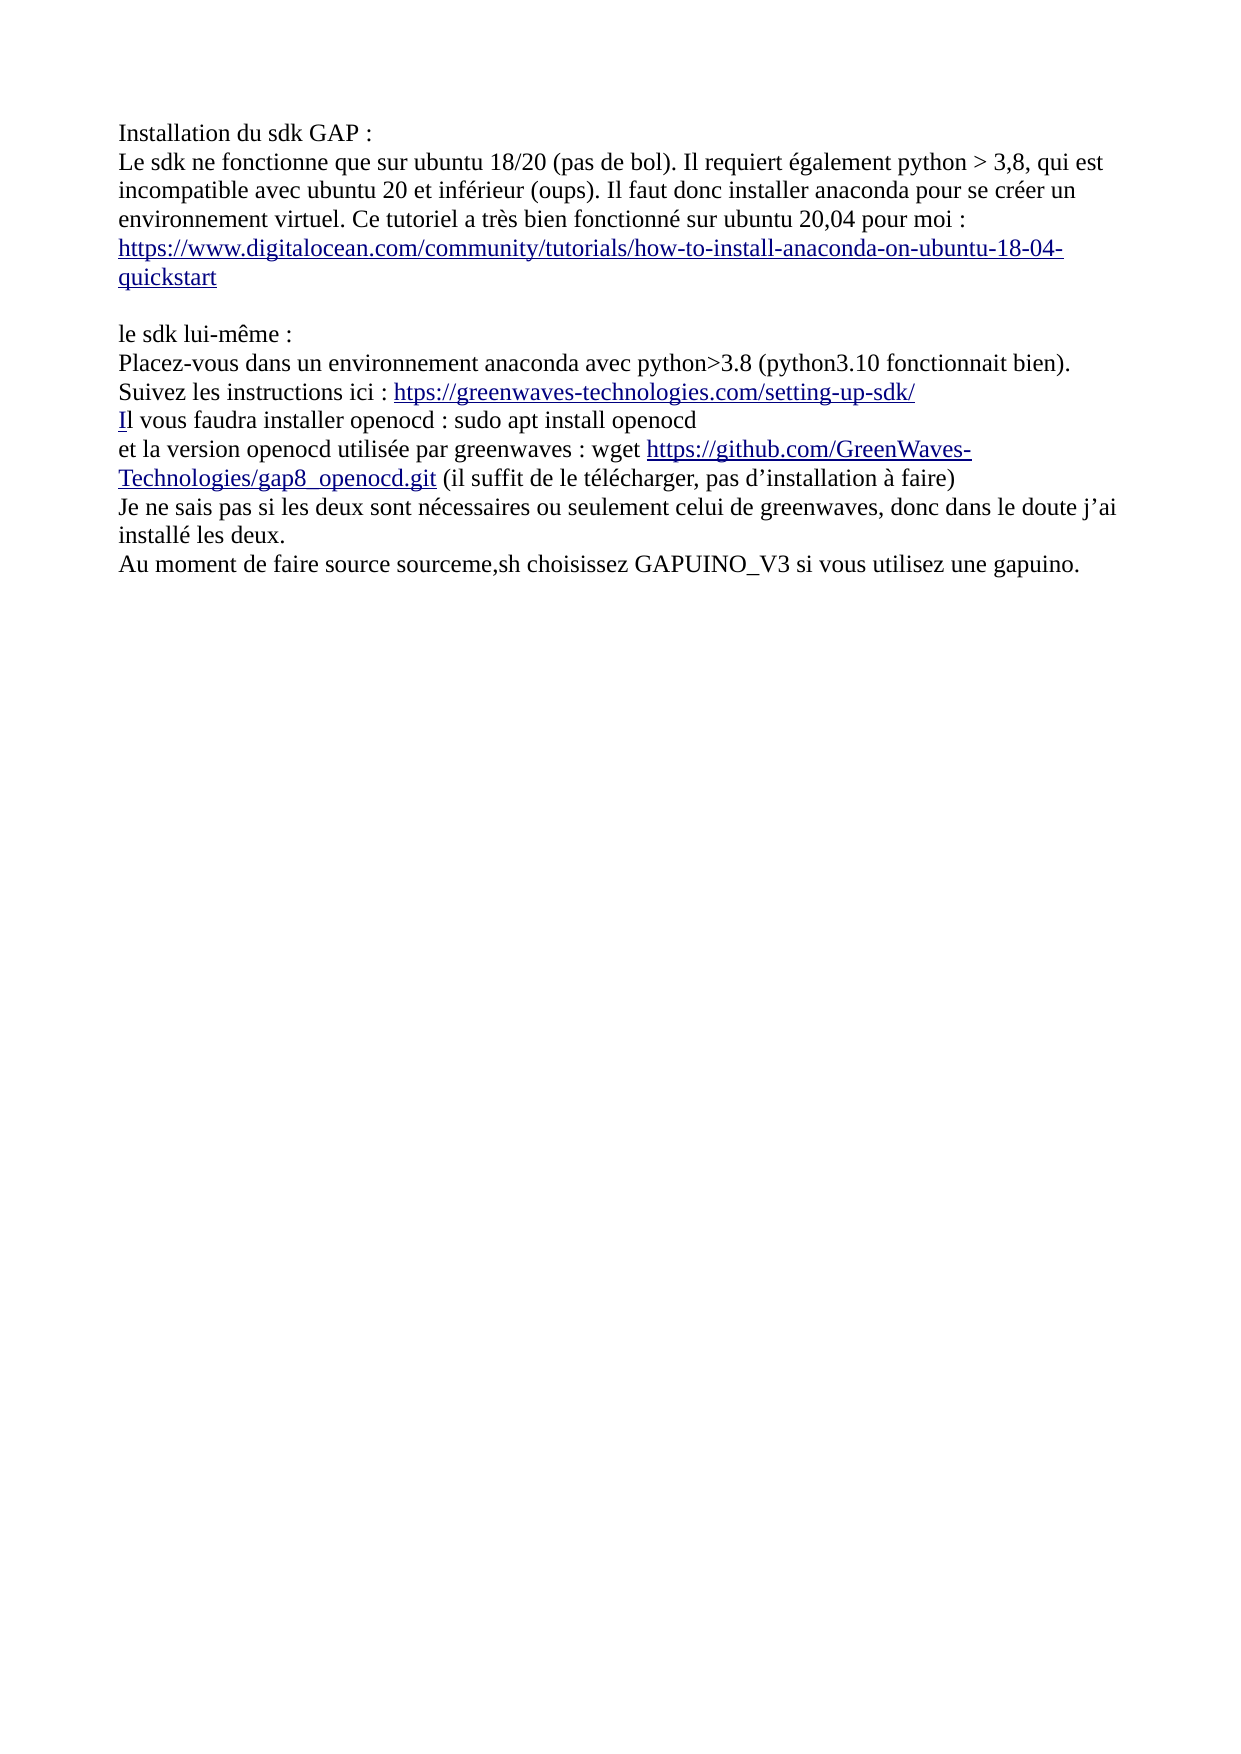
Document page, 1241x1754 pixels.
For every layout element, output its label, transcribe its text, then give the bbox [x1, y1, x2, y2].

text le sdk lui-même : [118, 319, 1122, 348]
text Il vous faudra installer openocd : sudo apt install openocd [118, 406, 1122, 434]
text Au moment de faire source sourceme,sh choisissez GAPUINO_V3 si vous utilisez une gapuino. [118, 549, 1122, 578]
text et la version openocd utilisée par greenwaves : wget https://github.com/GreenWaves-Technologies/gap8_openocd.git (il suffit de le télécharger, pas d’installation à faire) [118, 434, 1122, 492]
text Le sdk ne fonctionne que sur ubuntu 18/20 (pas de bol). Il requiert également python > 3,8, qui est incompatible avec ubuntu 20 et inférieur (oups). Il faut donc installer anaconda pour se créer un environnement virtuel. Ce tutoriel a très bien fonctionné sur ubuntu 20,04 pour moi : https://www.digitalocean.com/community/tutorials/how-to-install-anaconda-on-ubuntu-18-04-quickstart [118, 147, 1122, 291]
text Installation du sdk GAP : [118, 118, 1122, 147]
text Placez-vous dans un environnement anaconda avec python>3.8 (python3.10 fonctionnait bien). [118, 348, 1122, 377]
text Je ne sais pas si les deux sont nécessaires ou seulement celui de greenwaves, donc dans le doute j’ai installé les deux. [118, 492, 1122, 549]
text Suivez les instructions ici : htps://greenwaves-technologies.com/setting-up-sdk/ [118, 377, 1122, 406]
